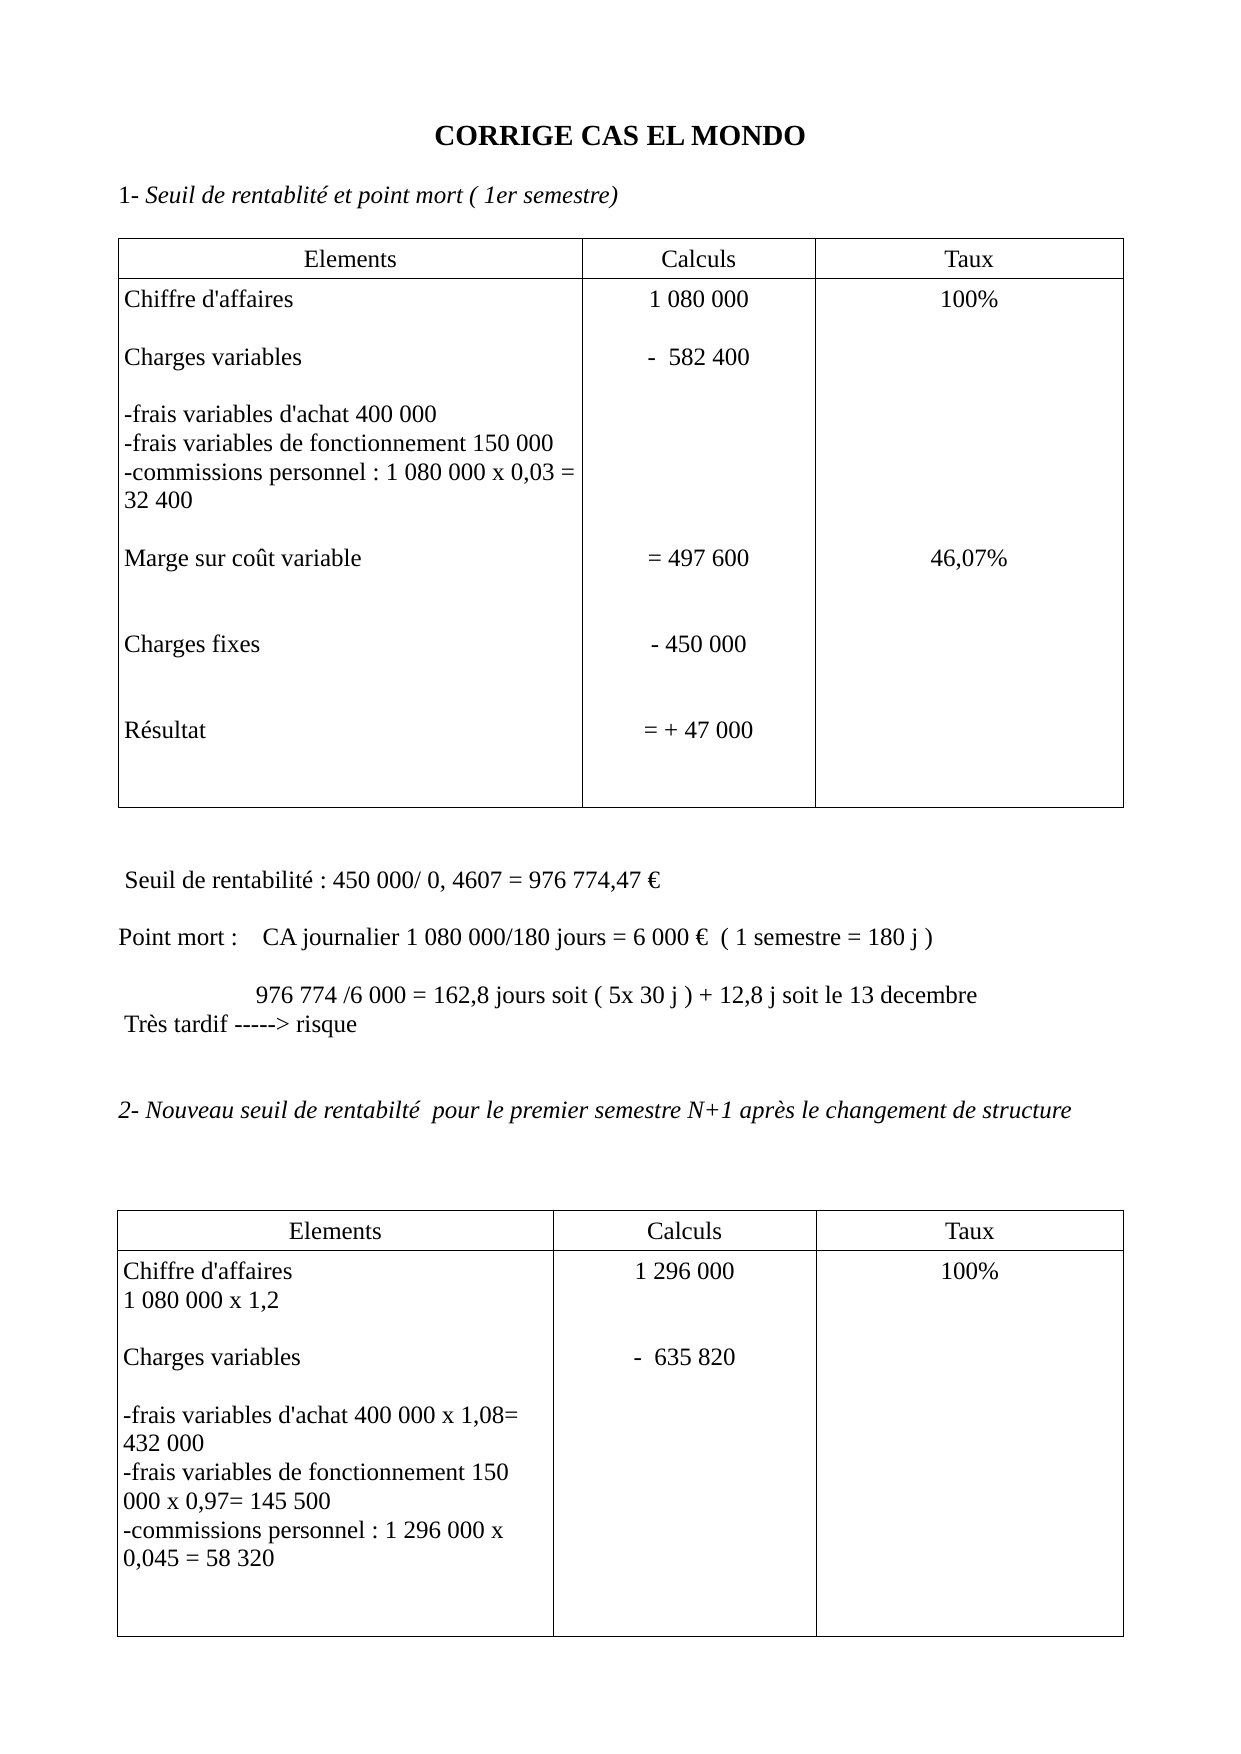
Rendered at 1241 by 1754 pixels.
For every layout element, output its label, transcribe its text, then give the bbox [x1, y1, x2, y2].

text Très tardif -----> risque [118, 1009, 1122, 1037]
text 976 774 /6 000 = 162,8 jours soit ( 5x 30 j ) + 12,8 j soit le 13 decembre [118, 980, 1122, 1009]
table_cell 1 296 000 - 635 820 [554, 1251, 816, 1636]
table_header Taux [817, 1211, 1123, 1250]
table_header Elements [118, 1211, 553, 1250]
table_cell 1 080 000 - 582 400 = 497 600 - 450 000 = + 47 000 [583, 279, 815, 807]
text 1- Seuil de rentablité et point mort ( 1er semestre) [118, 180, 1122, 209]
table_header Taux [816, 239, 1123, 278]
table_cell Chiffre d'affaires 1 080 000 x 1,2 Charges variables -frais variables d'achat 400 000 x 1,08= 432 000 -frais variables de fonctionnement 150 000 x 0,97= 145 500 -commissions personnel : 1 296 000 x 0,045 = 58 320 [118, 1251, 553, 1636]
table_header Elements [119, 239, 582, 278]
table_header Calculs [583, 239, 815, 278]
text Seuil de rentabilité : 450 000/ 0, 4607 = 976 774,47 € [118, 865, 1122, 894]
table_cell 100% 46,07% [816, 279, 1123, 807]
table_cell 100% [817, 1251, 1123, 1636]
text CORRIGE CAS EL MONDO [118, 118, 1122, 152]
table_cell Chiffre d'affaires Charges variables -frais variables d'achat 400 000 -frais variables de fonctionnement 150 000 -commissions personnel : 1 080 000 x 0,03 = 32 400 Marge sur coût variable Charges fixes Résultat [119, 279, 582, 807]
text Point mort : CA journalier 1 080 000/180 jours = 6 000 € ( 1 semestre = 180 j ) [118, 922, 1122, 951]
text 2- Nouveau seuil de rentabilté pour le premier semestre N+1 après le changement de structure [118, 1095, 1122, 1124]
table_header Calculs [554, 1211, 816, 1250]
